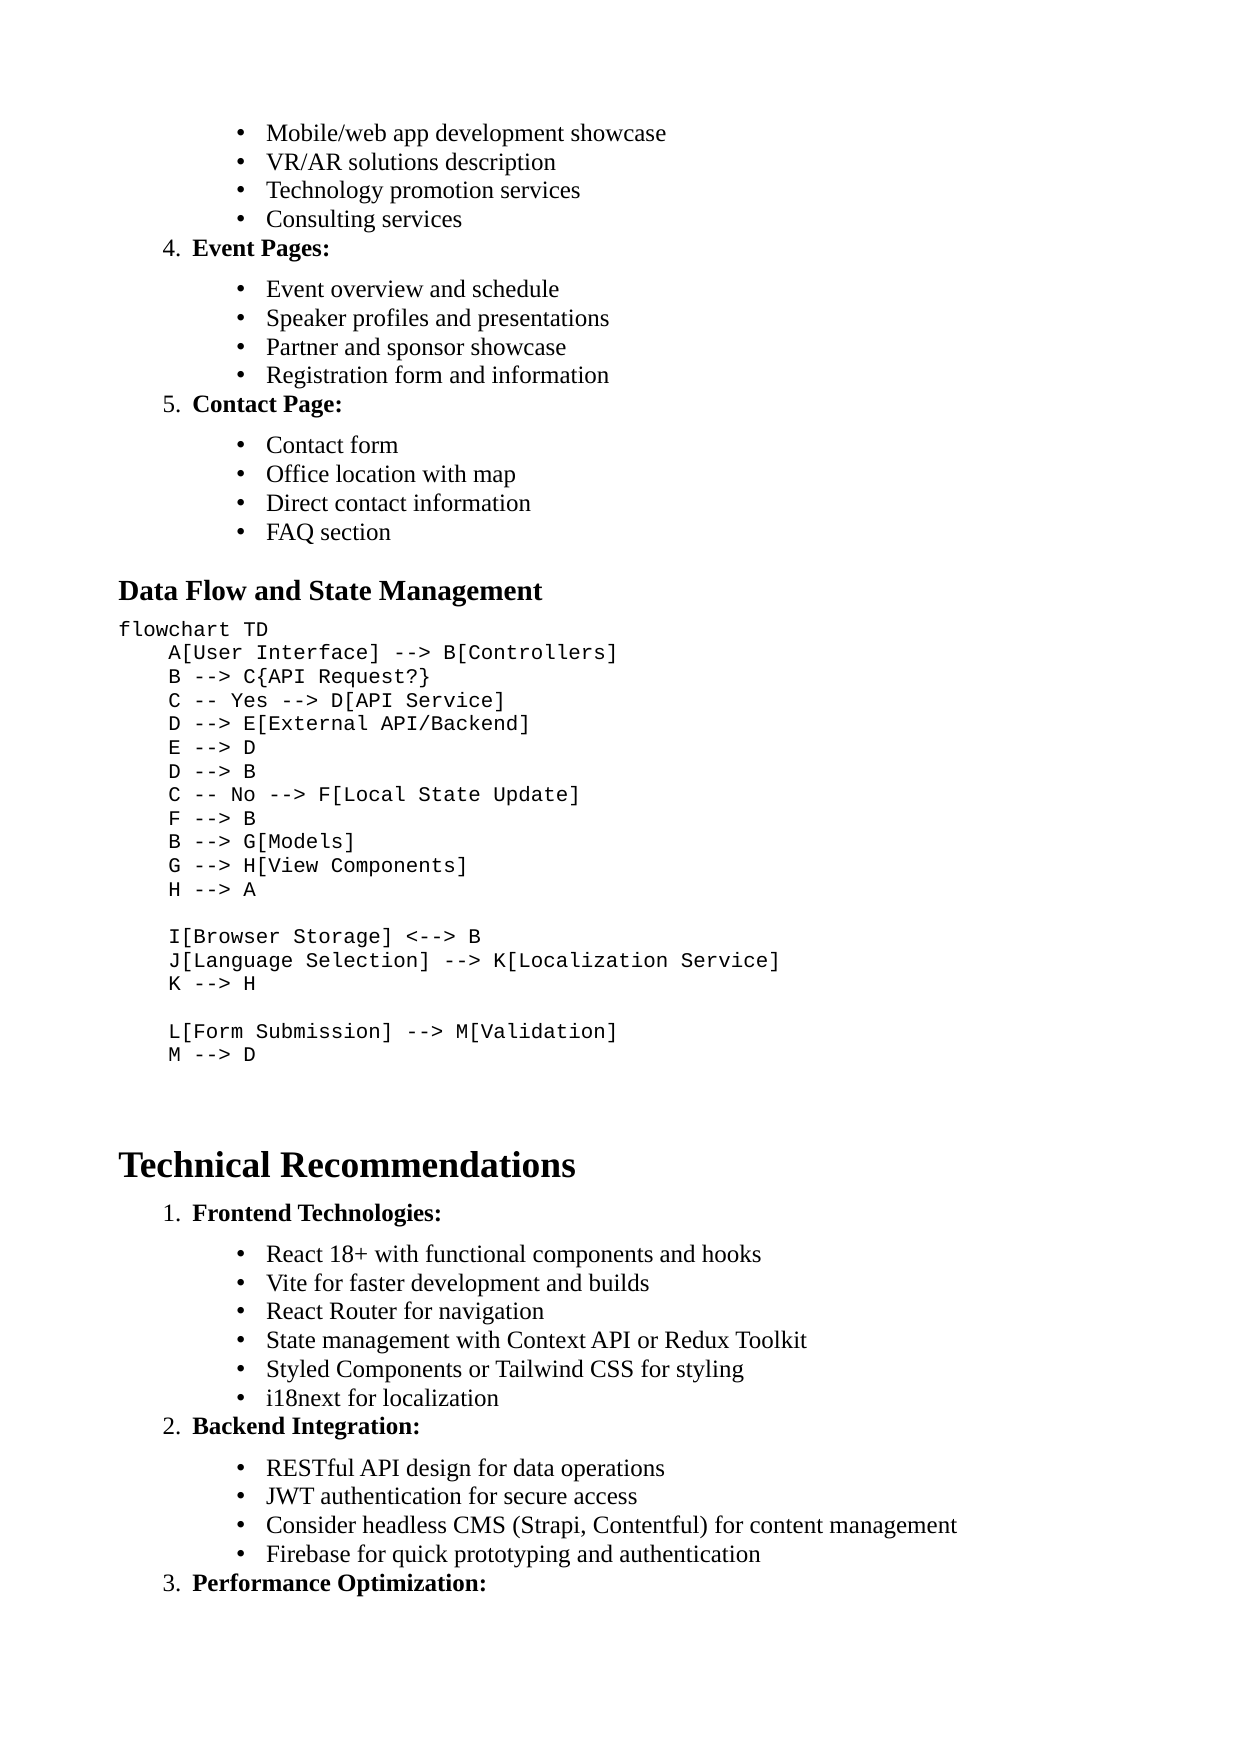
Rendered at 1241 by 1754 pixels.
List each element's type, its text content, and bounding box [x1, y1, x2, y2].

list Technology promotion services [236, 176, 1122, 204]
list Vite for faster development and builds [236, 1268, 1122, 1296]
list Speaker profiles and presentations [236, 303, 1122, 332]
list State management with Context API or Redux Toolkit [236, 1325, 1122, 1354]
text H --> A [118, 879, 1122, 902]
text F --> B [118, 808, 1122, 832]
text B --> G[Models] [118, 832, 1122, 855]
list Direct contact information [236, 488, 1122, 517]
list Mobile/web app development showcase [236, 118, 1122, 147]
list i18next for localization [236, 1383, 1122, 1411]
list Contact Page: [162, 389, 1122, 418]
list Registration form and information [236, 361, 1122, 389]
text A[User Interface] --> B[Controllers] [118, 642, 1122, 666]
list Firebase for quick prototyping and authentication [236, 1539, 1122, 1568]
text C -- Yes --> D[API Service] [118, 690, 1122, 713]
text K --> H [118, 973, 1122, 997]
list Performance Optimization: [162, 1568, 1122, 1596]
text E --> D [118, 737, 1122, 761]
list Styled Components or Tailwind CSS for styling [236, 1354, 1122, 1383]
list Consulting services [236, 204, 1122, 233]
list Event Pages: [162, 233, 1122, 262]
list React Router for navigation [236, 1296, 1122, 1325]
list Event overview and schedule [236, 274, 1122, 303]
list Consider headless CMS (Strapi, Contentful) for content management [236, 1510, 1122, 1539]
text flowchart TD [118, 619, 1122, 642]
subtitle Data Flow and State Management [118, 573, 1122, 606]
list Contact form [236, 431, 1122, 459]
text C -- No --> F[Local State Update] [118, 784, 1122, 808]
list JWT authentication for secure access [236, 1481, 1122, 1510]
list React 18+ with functional components and hooks [236, 1239, 1122, 1268]
text J[Language Selection] --> K[Localization Service] [118, 950, 1122, 973]
text D --> E[External API/Backend] [118, 713, 1122, 737]
list FAQ section [236, 517, 1122, 546]
subtitle Technical Recommendations [118, 1142, 1122, 1185]
list VR/AR solutions description [236, 147, 1122, 176]
text L[Form Submission] --> M[Validation] [118, 1021, 1122, 1044]
text B --> C{API Request?} [118, 666, 1122, 690]
list Frontend Technologies: [162, 1198, 1122, 1226]
list Office location with map [236, 459, 1122, 488]
text D --> B [118, 761, 1122, 784]
text I[Browser Storage] <--> B [118, 926, 1122, 950]
list Partner and sponsor showcase [236, 332, 1122, 361]
list Backend Integration: [162, 1411, 1122, 1440]
text M --> D [118, 1044, 1122, 1068]
list RESTful API design for data operations [236, 1453, 1122, 1481]
text G --> H[View Components] [118, 855, 1122, 879]
